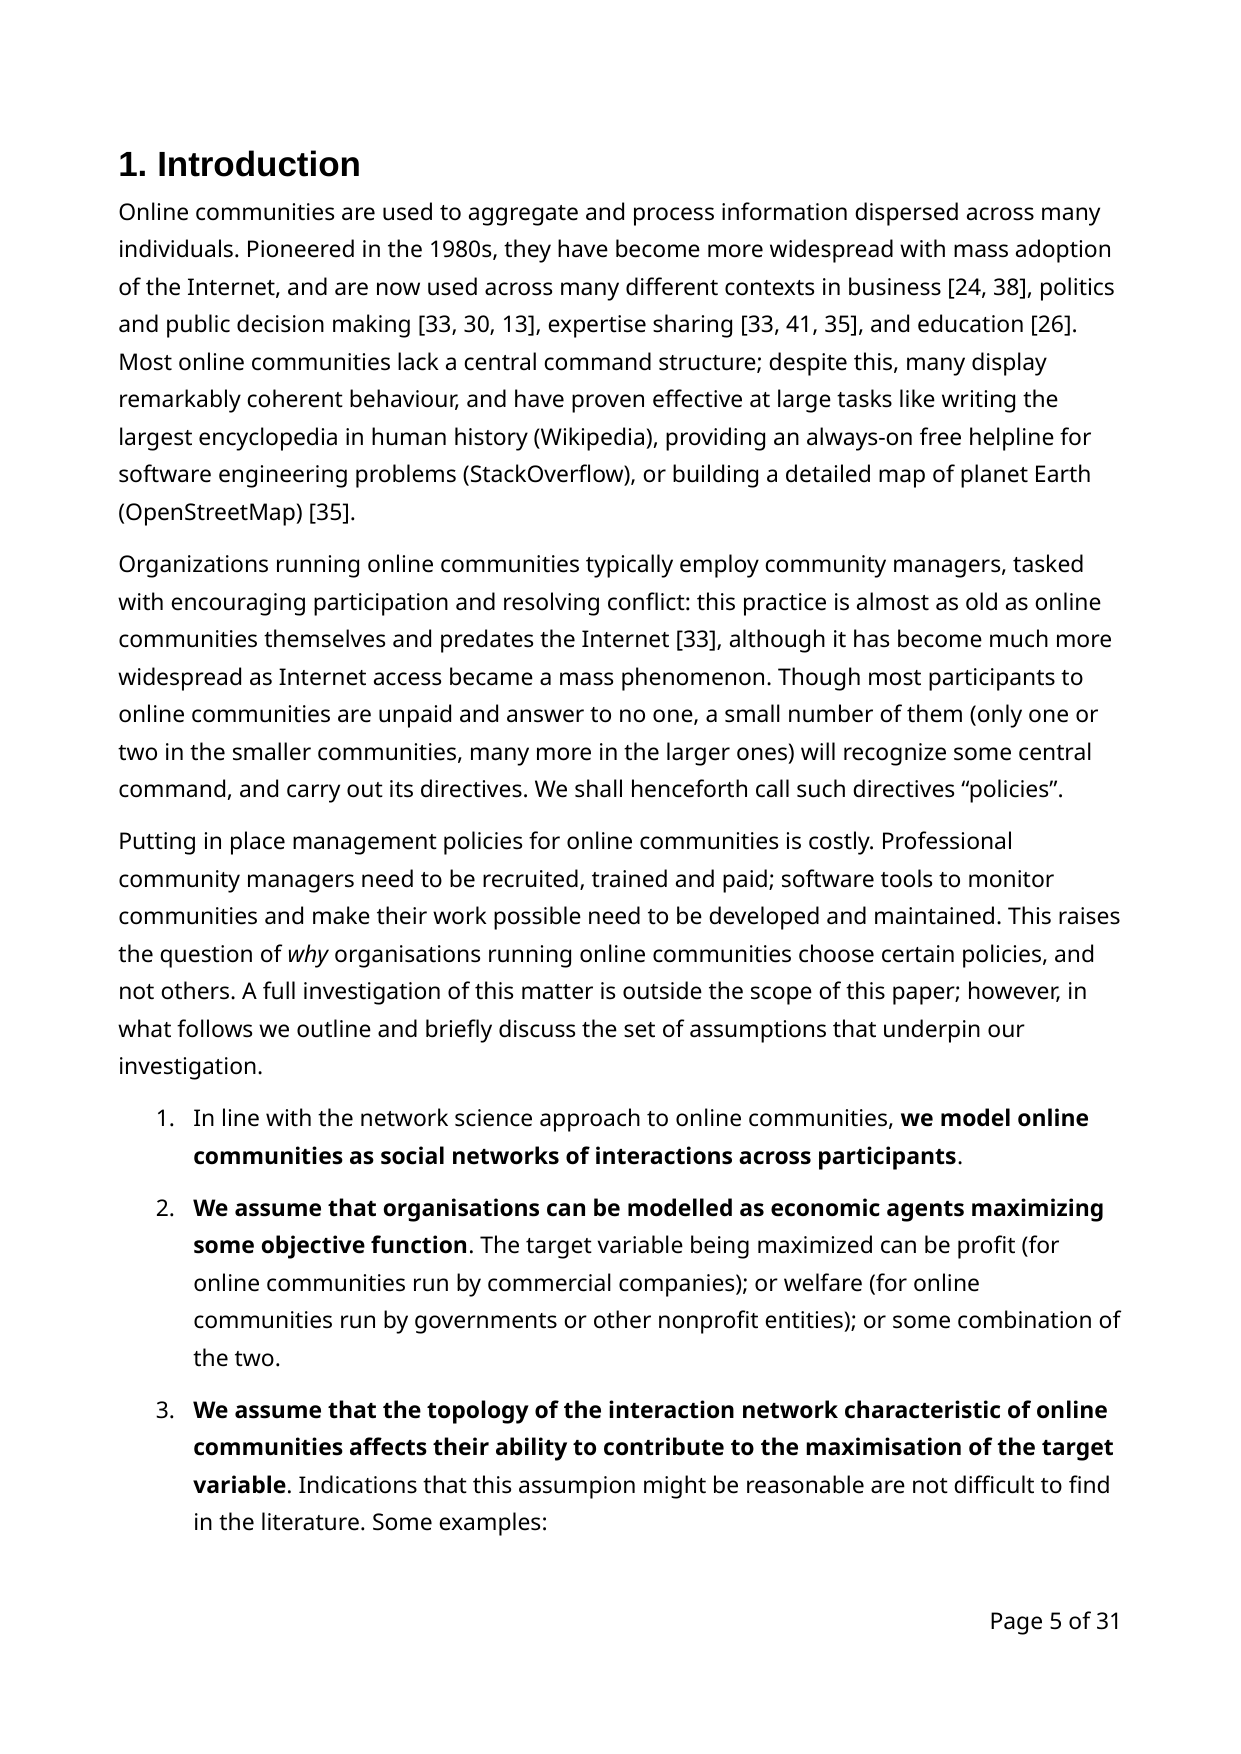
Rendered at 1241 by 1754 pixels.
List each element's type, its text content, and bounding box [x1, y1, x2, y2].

list In line with the network science approach to online communities, we model online communities as social networks of interactions across participants. [156, 1102, 1122, 1171]
text Putting in place management policies for online communities is costly. Professional community managers need to be recruited, trained and paid; software tools to monitor communities and make their work possible need to be developed and maintained. This raises the question of why organisations running online communities choose certain policies, and not others. A full investigation of this matter is outside the scope of this paper; however, in what follows we outline and briefly discuss the set of assumptions that underpin our investigation. [118, 825, 1122, 1081]
list We assume that organisations can be modelled as economic agents maximizing some objective function. The target variable being maximized can be profit (for online communities run by commercial companies); or welfare (for online communities run by governments or other nonprofit entities); or some combination of the two. [156, 1192, 1122, 1373]
text Organizations running online communities typically employ community managers, tasked with encouraging participation and resolving conflict: this practice is almost as old as online communities themselves and predates the Internet [33], although it has become much more widespread as Internet access became a mass phenomenon. Though most participants to online communities are unpaid and answer to no one, a small number of them (only one or two in the smaller communities, many more in the larger ones) will recognize some central command, and carry out its directives. We shall henceforth call such directives “policies”. [118, 548, 1122, 804]
subtitle 1. Introduction [118, 143, 1122, 183]
list We assume that the topology of the interaction network characteristic of online communities affects their ability to contribute to the maximisation of the target variable. Indications that this assumpion might be reasonable are not difficult to find in the literature. Some examples: [156, 1394, 1122, 1537]
text Online communities are used to aggregate and process information dispersed across many individuals. Pioneered in the 1980s, they have become more widespread with mass adoption of the Internet, and are now used across many different contexts in business [24, 38], politics and public decision making [33, 30, 13], expertise sharing [33, 41, 35], and education [26]. Most online communities lack a central command structure; despite this, many display remarkably coherent behaviour, and have proven effective at large tasks like writing the largest encyclopedia in human history (Wikipedia), providing an always-on free helpline for software engineering problems (StackOverflow), or building a detailed map of planet Earth (OpenStreetMap) [35]. [118, 196, 1122, 527]
